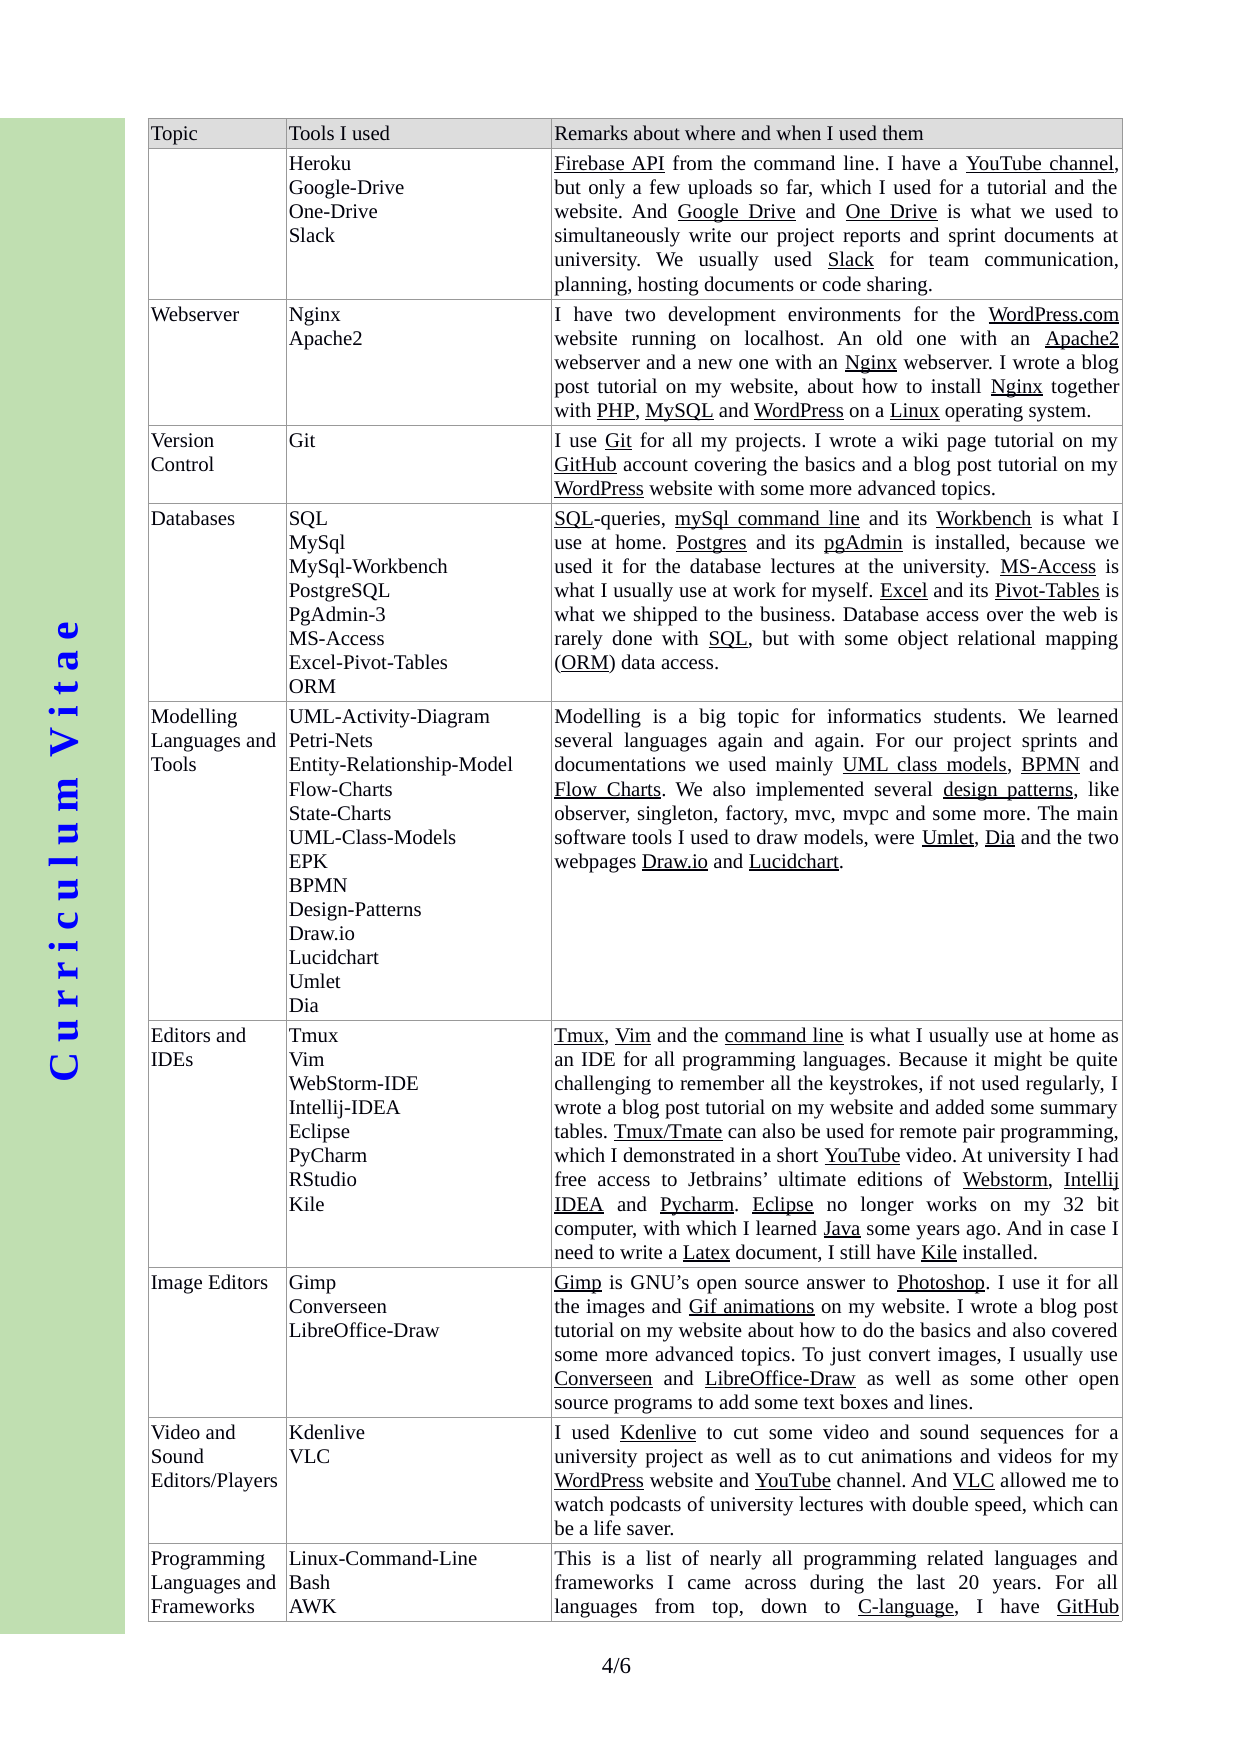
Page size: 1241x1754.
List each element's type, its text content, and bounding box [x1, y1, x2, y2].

table_cell Tmux, Vim and the command line is what I usually use at home as an IDE for all programming languages. Because it might be quite challenging to remember all the keystrokes, if not used regularly, I wrote a blog post tutorial on my website and added some summary tables. Tmux/Tmate can also be used for remote pair programming, which I demonstrated in a short YouTube video. At university I had free access to Jetbrains’ ultimate editions of Webstorm, Intellij IDEA and Pycharm. Eclipse no longer works on my 32 bit computer, with which I learned Java some years ago. And in case I need to write a Latex document, I still have Kile installed. [552, 1021, 1122, 1267]
table_cell Kdenlive VLC [287, 1418, 551, 1543]
table_cell Editors and IDEs [149, 1021, 286, 1267]
table_cell I used Kdenlive to cut some video and sound sequences for a university project as well as to cut animations and videos for my WordPress website and YouTube channel. And VLC allowed me to watch podcasts of university lectures with double speed, which can be a life saver. [552, 1418, 1122, 1543]
table_cell Image Editors [149, 1268, 286, 1417]
table_cell Firebase API from the command line. I have a YouTube channel, but only a few uploads so far, which I used for a tutorial and the website. And Google Drive and One Drive is what we used to simultaneously write our project reports and sprint documents at university. We usually used Slack for team communication, planning, hosting documents or code sharing. [552, 149, 1122, 298]
table_cell Gimp Converseen LibreOffice-Draw [287, 1268, 551, 1417]
table_cell Linux-Command-Line Bash AWK [287, 1544, 551, 1621]
table_cell UML-Activity-Diagram Petri-Nets Entity-Relationship-Model Flow-Charts State-Charts UML-Class-Models EPK BPMN Design-Patterns Draw.io Lucidchart Umlet Dia [287, 702, 551, 1020]
table_cell Version Control [149, 426, 286, 503]
table_cell Databases [149, 504, 286, 701]
table_cell Git [287, 426, 551, 503]
text C u r r i c u l u m V i t a e [9, 611, 116, 1083]
table_cell Video and Sound Editors/Players [149, 1418, 286, 1543]
table_cell Webserver [149, 300, 286, 425]
table_cell SQL MySql MySql-Workbench PostgreSQL PgAdmin-3 MS-Access Excel-Pivot-Tables ORM [287, 504, 551, 701]
table_header Remarks about where and when I used them [552, 119, 1122, 148]
table_header Tools I used [287, 119, 551, 148]
table_cell Modelling is a big topic for informatics students. We learned several languages again and again. For our project sprints and documentations we used mainly UML class models, BPMN and Flow Charts. We also implemented several design patterns, like observer, singleton, factory, mvc, mvpc and some more. The main software tools I used to draw models, were Umlet, Dia and the two webpages Draw.io and Lucidchart. [552, 702, 1122, 1020]
table_cell Tmux Vim WebStorm-IDE Intellij-IDEA Eclipse PyCharm RStudio Kile [287, 1021, 551, 1267]
table_cell I have two development environments for the WordPress.com website running on localhost. An old one with an Apache2 webserver and a new one with an Nginx webserver. I wrote a blog post tutorial on my website, about how to install Nginx together with PHP, MySQL and WordPress on a Linux operating system. [552, 300, 1122, 425]
table_cell Modelling Languages and Tools [149, 702, 286, 1020]
table_cell [149, 149, 286, 298]
table_cell Programming Languages and Frameworks [149, 1544, 286, 1621]
table_cell SQL-queries, mySql command line and its Workbench is what I use at home. Postgres and its pgAdmin is installed, because we used it for the database lectures at the university. MS-Access is what I usually use at work for myself. Excel and its Pivot-Tables is what we shipped to the business. Database access over the web is rarely done with SQL, but with some object relational mapping (ORM) data access. [552, 504, 1122, 701]
table_cell This is a list of nearly all programming related languages and frameworks I came across during the last 20 years. For all languages from top, down to C-language, I have GitHub [552, 1544, 1122, 1621]
table_cell Nginx Apache2 [287, 300, 551, 425]
table_cell Heroku Google-Drive One-Drive Slack [287, 149, 551, 298]
table_cell I use Git for all my projects. I wrote a wiki page tutorial on my GitHub account covering the basics and a blog post tutorial on my WordPress website with some more advanced topics. [552, 426, 1122, 503]
table_header Topic [149, 119, 286, 148]
table_cell Gimp is GNU’s open source answer to Photoshop. I use it for all the images and Gif animations on my website. I wrote a blog post tutorial on my website about how to do the basics and also covered some more advanced topics. To just convert images, I usually use Converseen and LibreOffice-Draw as well as some other open source programs to add some text boxes and lines. [552, 1268, 1122, 1417]
